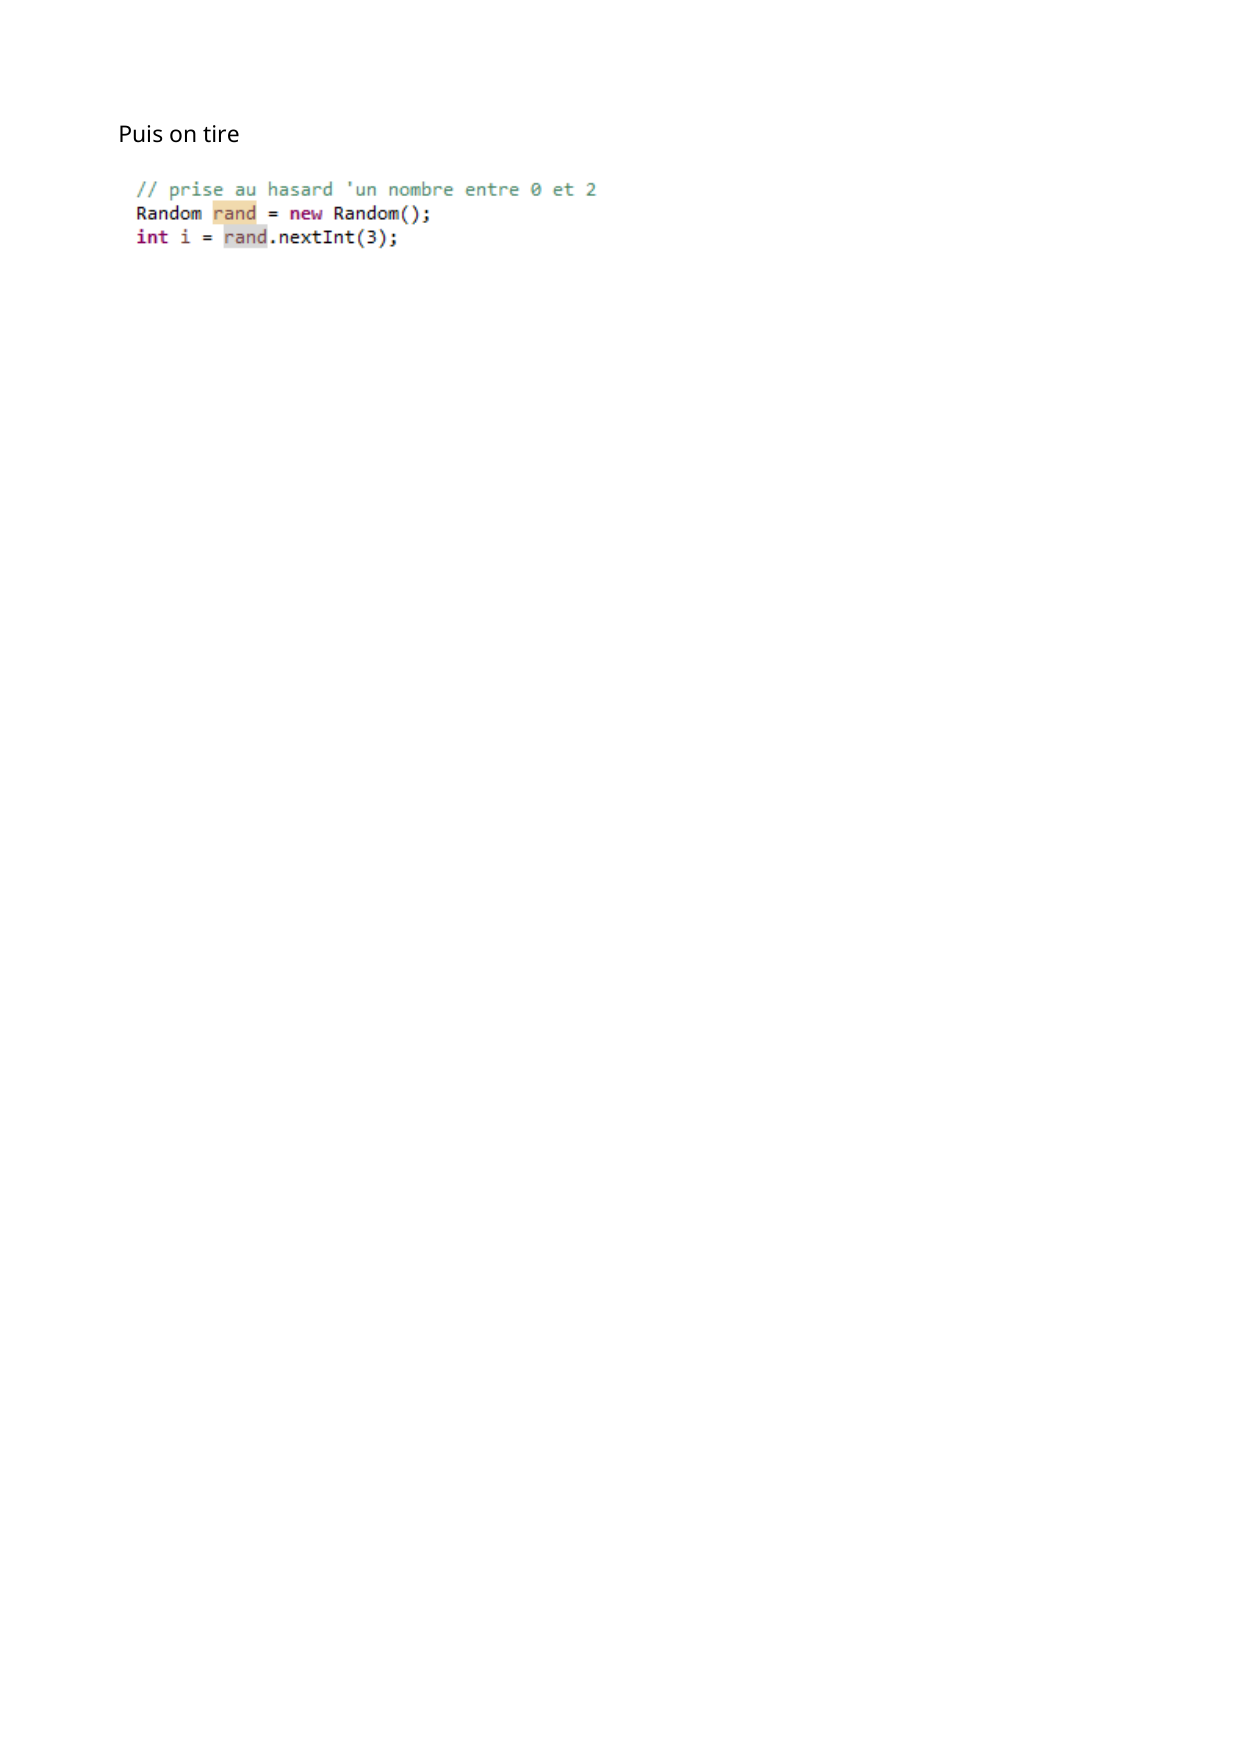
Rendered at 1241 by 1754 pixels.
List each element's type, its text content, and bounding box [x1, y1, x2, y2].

picture [130, 178, 617, 261]
text Puis on tire [118, 118, 1122, 149]
